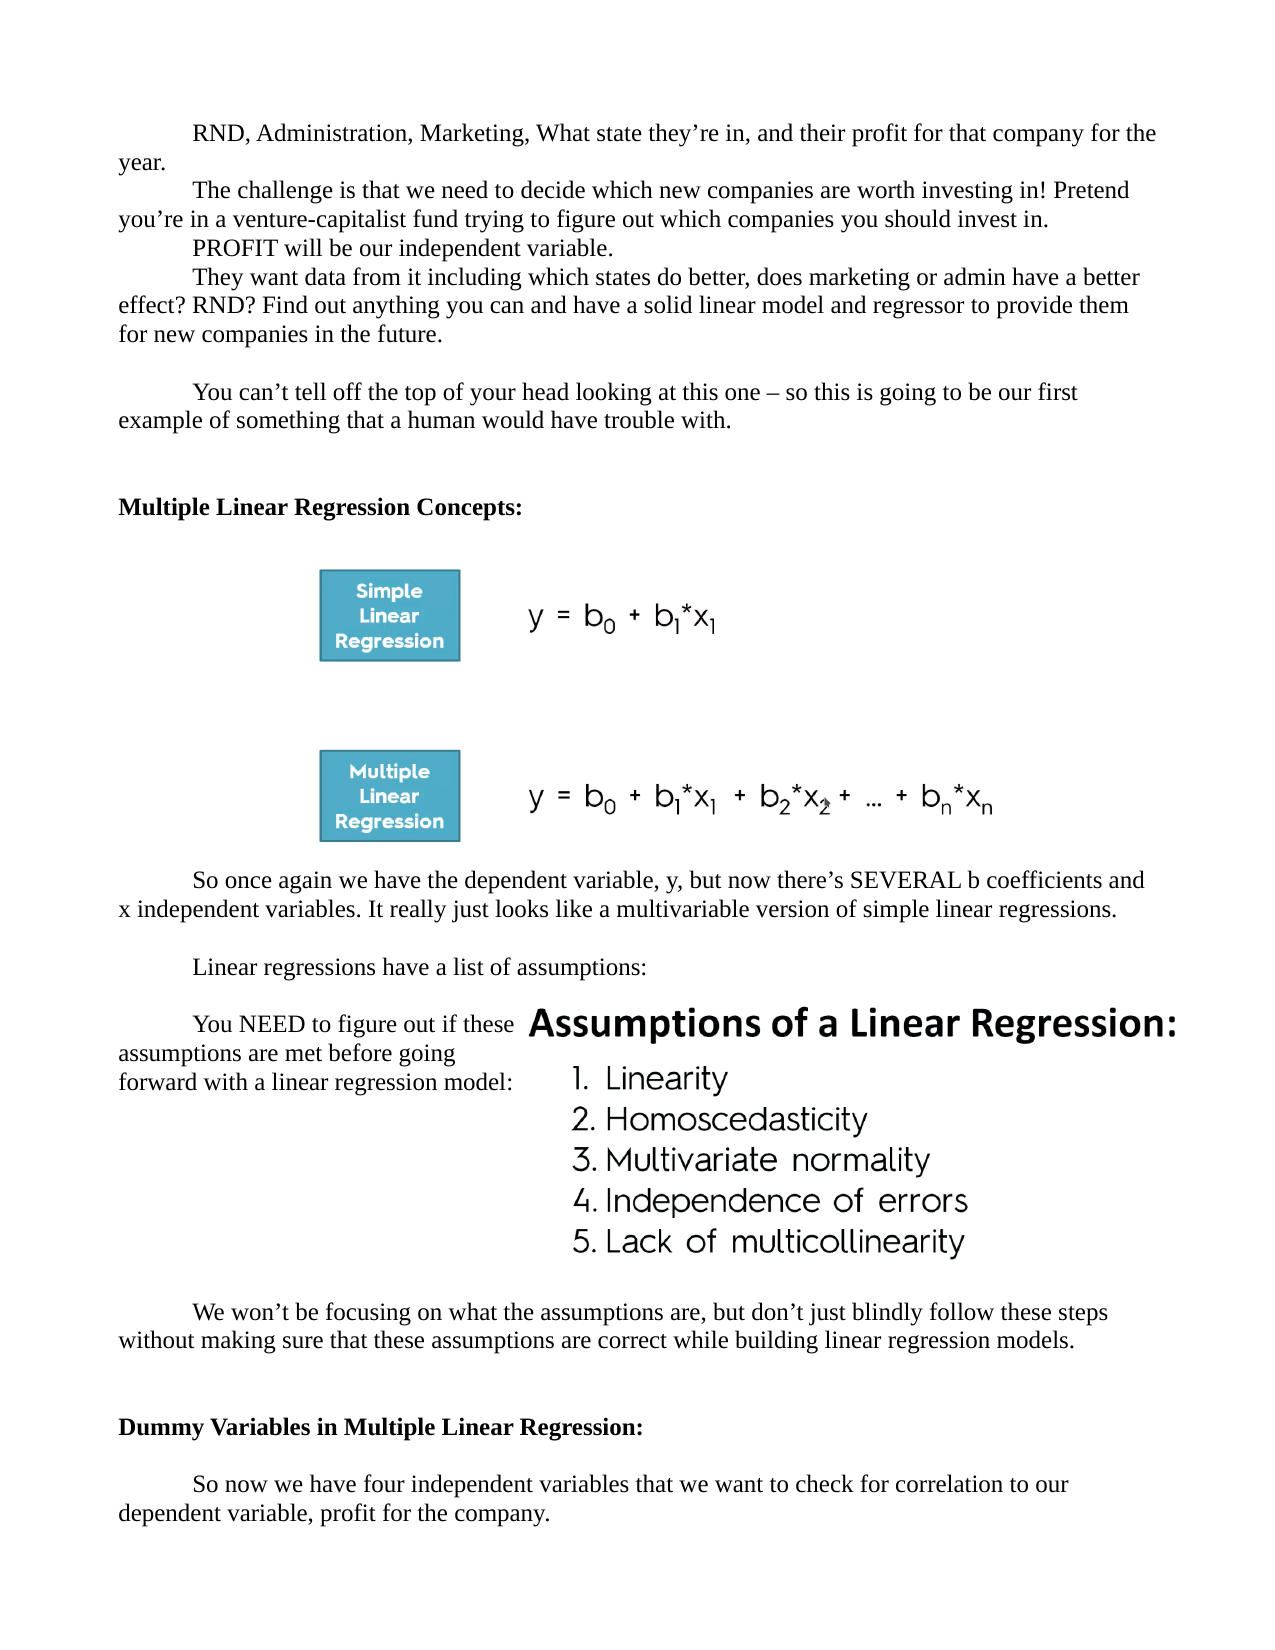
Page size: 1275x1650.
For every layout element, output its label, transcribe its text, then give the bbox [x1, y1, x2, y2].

text The challenge is that we need to decide which new companies are worth investing in! Pretend you’re in a venture-capitalist fund trying to figure out which companies you should invest in. [118, 176, 1157, 233]
picture [295, 549, 1003, 851]
text We won’t be focusing on what the assumptions are, but don’t just blindly follow these steps without making sure that these assumptions are correct while building linear regression models. [118, 1297, 1157, 1354]
text Linear regressions have a list of assumptions: [118, 952, 1157, 981]
text You NEED to figure out if these assumptions are met before going forward with a linear regression model: [118, 1009, 521, 1096]
text So now we have four independent variables that we want to check for correlation to our dependent variable, profit for the company. [118, 1469, 1157, 1527]
text They want data from it including which states do better, does marketing or admin have a better effect? RND? Find out anything you can and have a solid linear model and regressor to provide them for new companies in the future. [118, 262, 1157, 348]
text You can’t tell off the top of your head looking at this one – so this is going to be our first example of something that a human would have trouble with. [118, 377, 1157, 434]
text Multiple Linear Regression Concepts: [118, 492, 1157, 521]
picture [521, 994, 1203, 1270]
text RND, Administration, Marketing, What state they’re in, and their profit for that company for the year. [118, 118, 1157, 176]
text So once again we have the dependent variable, y, but now there’s SEVERAL b coefficients and x independent variables. It really just looks like a multivariable version of simple linear regressions. [118, 866, 1157, 923]
text Dummy Variables in Multiple Linear Regression: [118, 1412, 1157, 1441]
text PROFIT will be our independent variable. [118, 233, 1157, 262]
